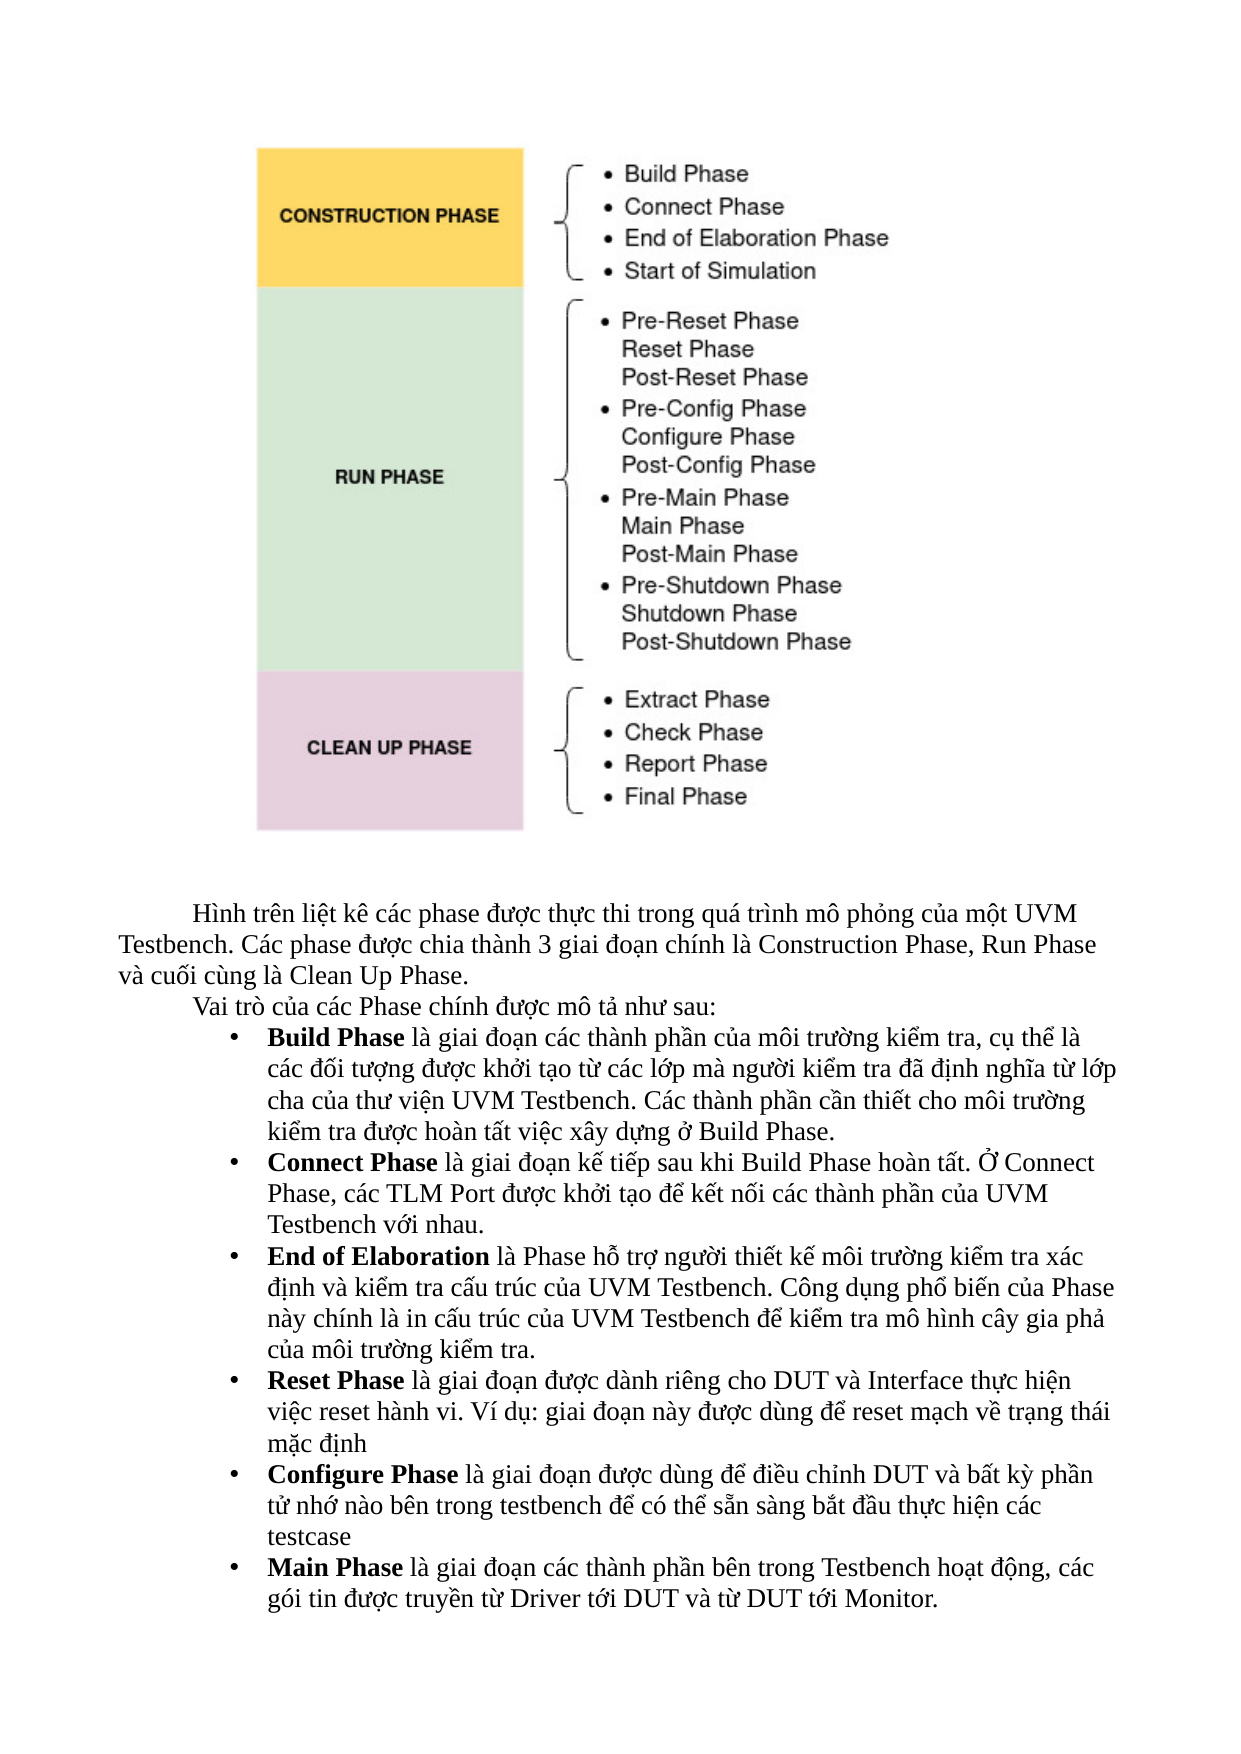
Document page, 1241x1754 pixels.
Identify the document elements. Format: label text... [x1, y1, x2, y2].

text Vai trò của các Phase chính được mô tả như sau: [118, 990, 1122, 1021]
text Hình trên liệt kê các phase được thực thi trong quá trình mô phỏng của một UVM Testbench. Các phase được chia thành 3 giai đoạn chính là Construction Phase, Run Phase và cuối cùng là Clean Up Phase. [118, 897, 1122, 990]
picture [242, 118, 999, 847]
list Connect Phase là giai đoạn kế tiếp sau khi Build Phase hoàn tất. Ở Connect Phase, các TLM Port được khởi tạo để kết nối các thành phần của UVM Testbench với nhau. [229, 1146, 1122, 1239]
list Main Phase là giai đoạn các thành phần bên trong Testbench hoạt động, các gói tin được truyền từ Driver tới DUT và từ DUT tới Monitor. [229, 1551, 1122, 1614]
list End of Elaboration là Phase hỗ trợ người thiết kế môi trường kiểm tra xác định và kiểm tra cấu trúc của UVM Testbench. Công dụng phổ biến của Phase này chính là in cấu trúc của UVM Testbench để kiểm tra mô hình cây gia phả của môi trường kiểm tra. [229, 1239, 1122, 1364]
list Build Phase là giai đoạn các thành phần của môi trường kiểm tra, cụ thể là các đối tượng được khởi tạo từ các lớp mà người kiểm tra đã định nghĩa từ lớp cha của thư viện UVM Testbench. Các thành phần cần thiết cho môi trường kiểm tra được hoàn tất việc xây dựng ở Build Phase. [229, 1021, 1122, 1146]
list Reset Phase là giai đoạn được dành riêng cho DUT và Interface thực hiện việc reset hành vi. Ví dụ: giai đoạn này được dùng để reset mạch về trạng thái mặc định [229, 1364, 1122, 1458]
list Configure Phase là giai đoạn được dùng để điều chỉnh DUT và bất kỳ phần tử nhớ nào bên trong testbench để có thể sẵn sàng bắt đầu thực hiện các testcase [229, 1458, 1122, 1551]
